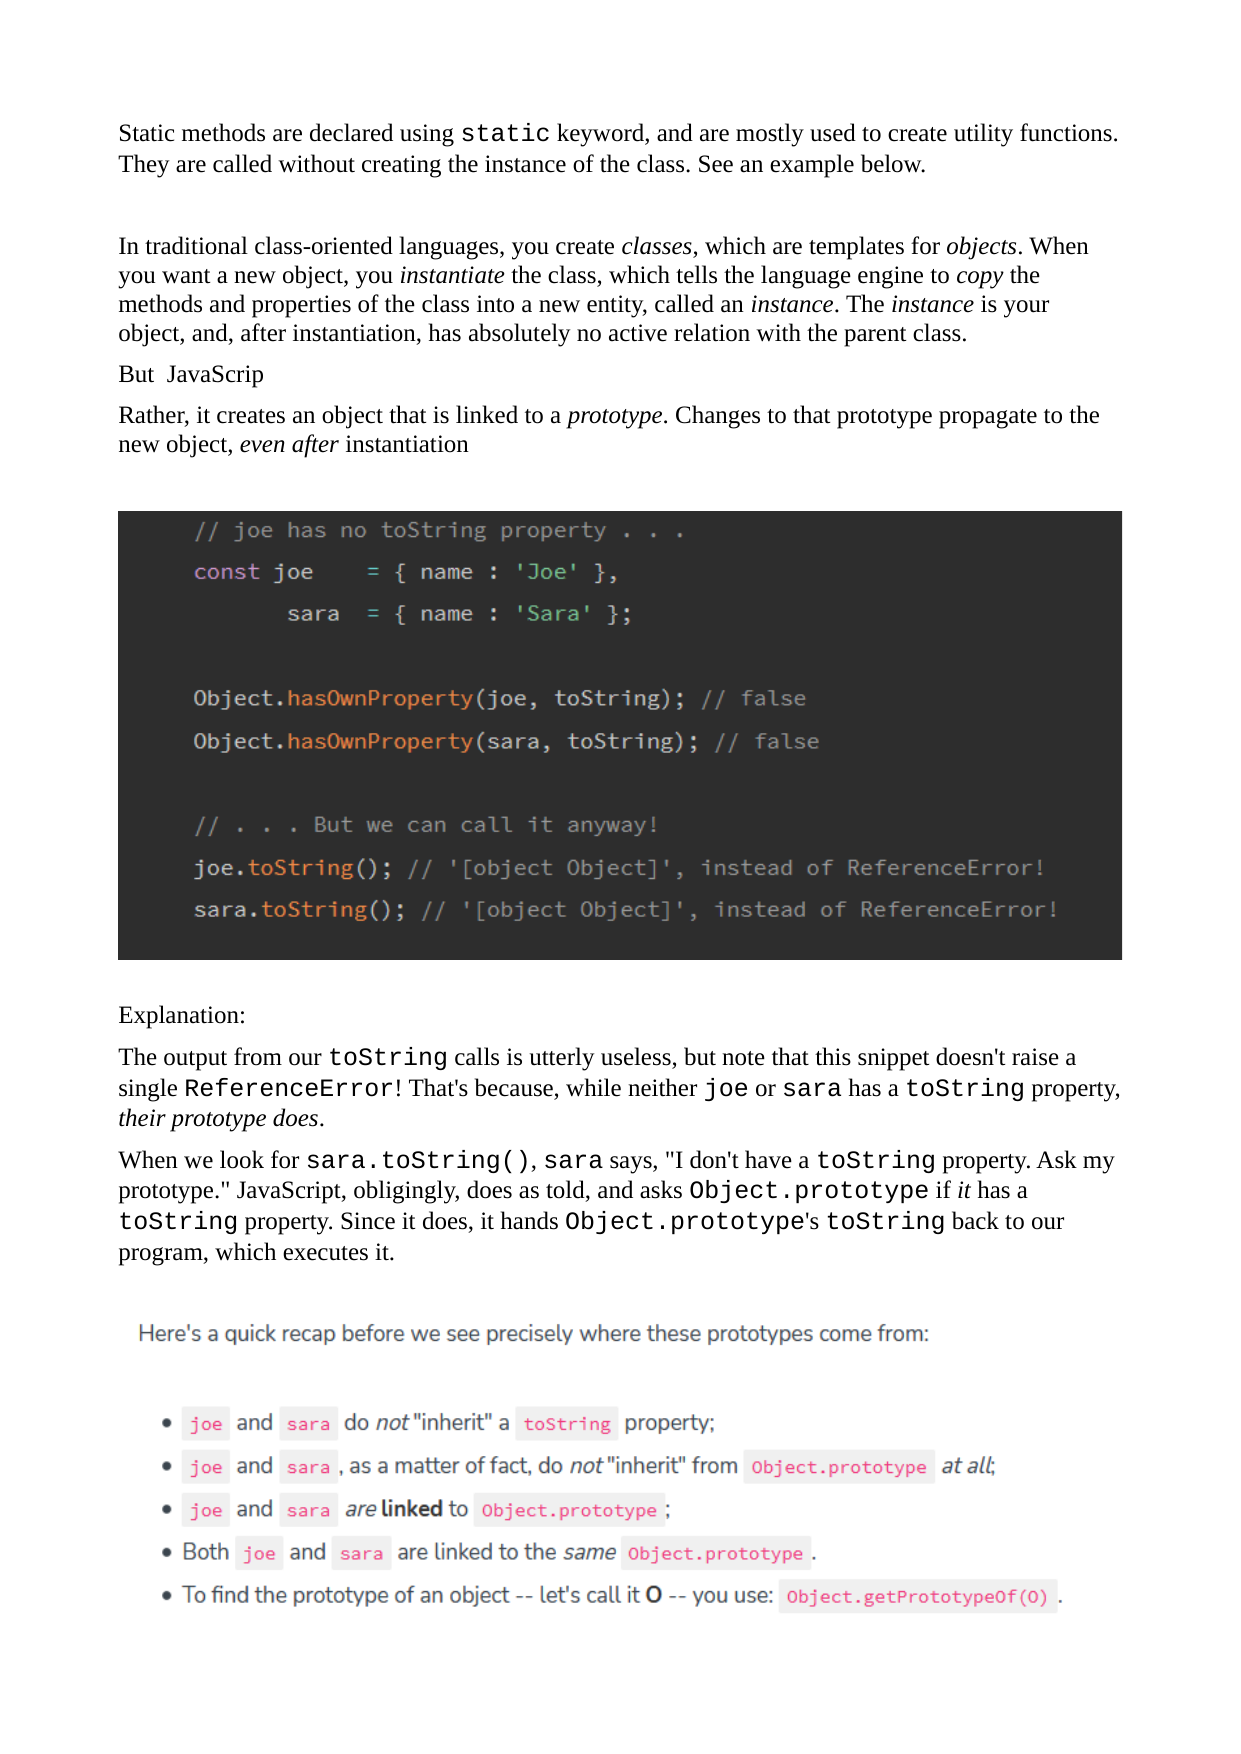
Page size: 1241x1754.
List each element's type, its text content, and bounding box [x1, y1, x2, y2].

text The output from our toString calls is utterly useless, but note that this snippet doesn't raise a single ReferenceError! That's because, while neither joe or sara has a toString property, their prototype does. [118, 1042, 1122, 1132]
text Explanation: [118, 1001, 1122, 1029]
picture [118, 511, 1123, 960]
text In traditional class-oriented languages, you create classes, which are templates for objects. When you want a new object, you instantiate the class, which tells the language engine to copy the methods and properties of the class into a new entity, called an instance. The instance is your object, and, after instantiation, has absolutely no active relation with the parent class. [118, 231, 1122, 346]
text But JavaScrip [118, 359, 1122, 388]
text Static methods are declared using static keyword, and are mostly used to create utility functions. They are called without creating the instance of the class. See an example below. [118, 118, 1122, 178]
picture [118, 1319, 1123, 1629]
text When we look for sara.toString(), sara says, "I don't have a toString property. Ask my prototype." JavaScript, obligingly, does as told, and asks Object.prototype if it has a toString property. Since it does, it hands Object.prototype's toString back to our program, which executes it. [118, 1145, 1122, 1266]
text Rather, it creates an object that is linked to a prototype. Changes to that prototype propagate to the new object, even after instantiation [118, 400, 1122, 458]
